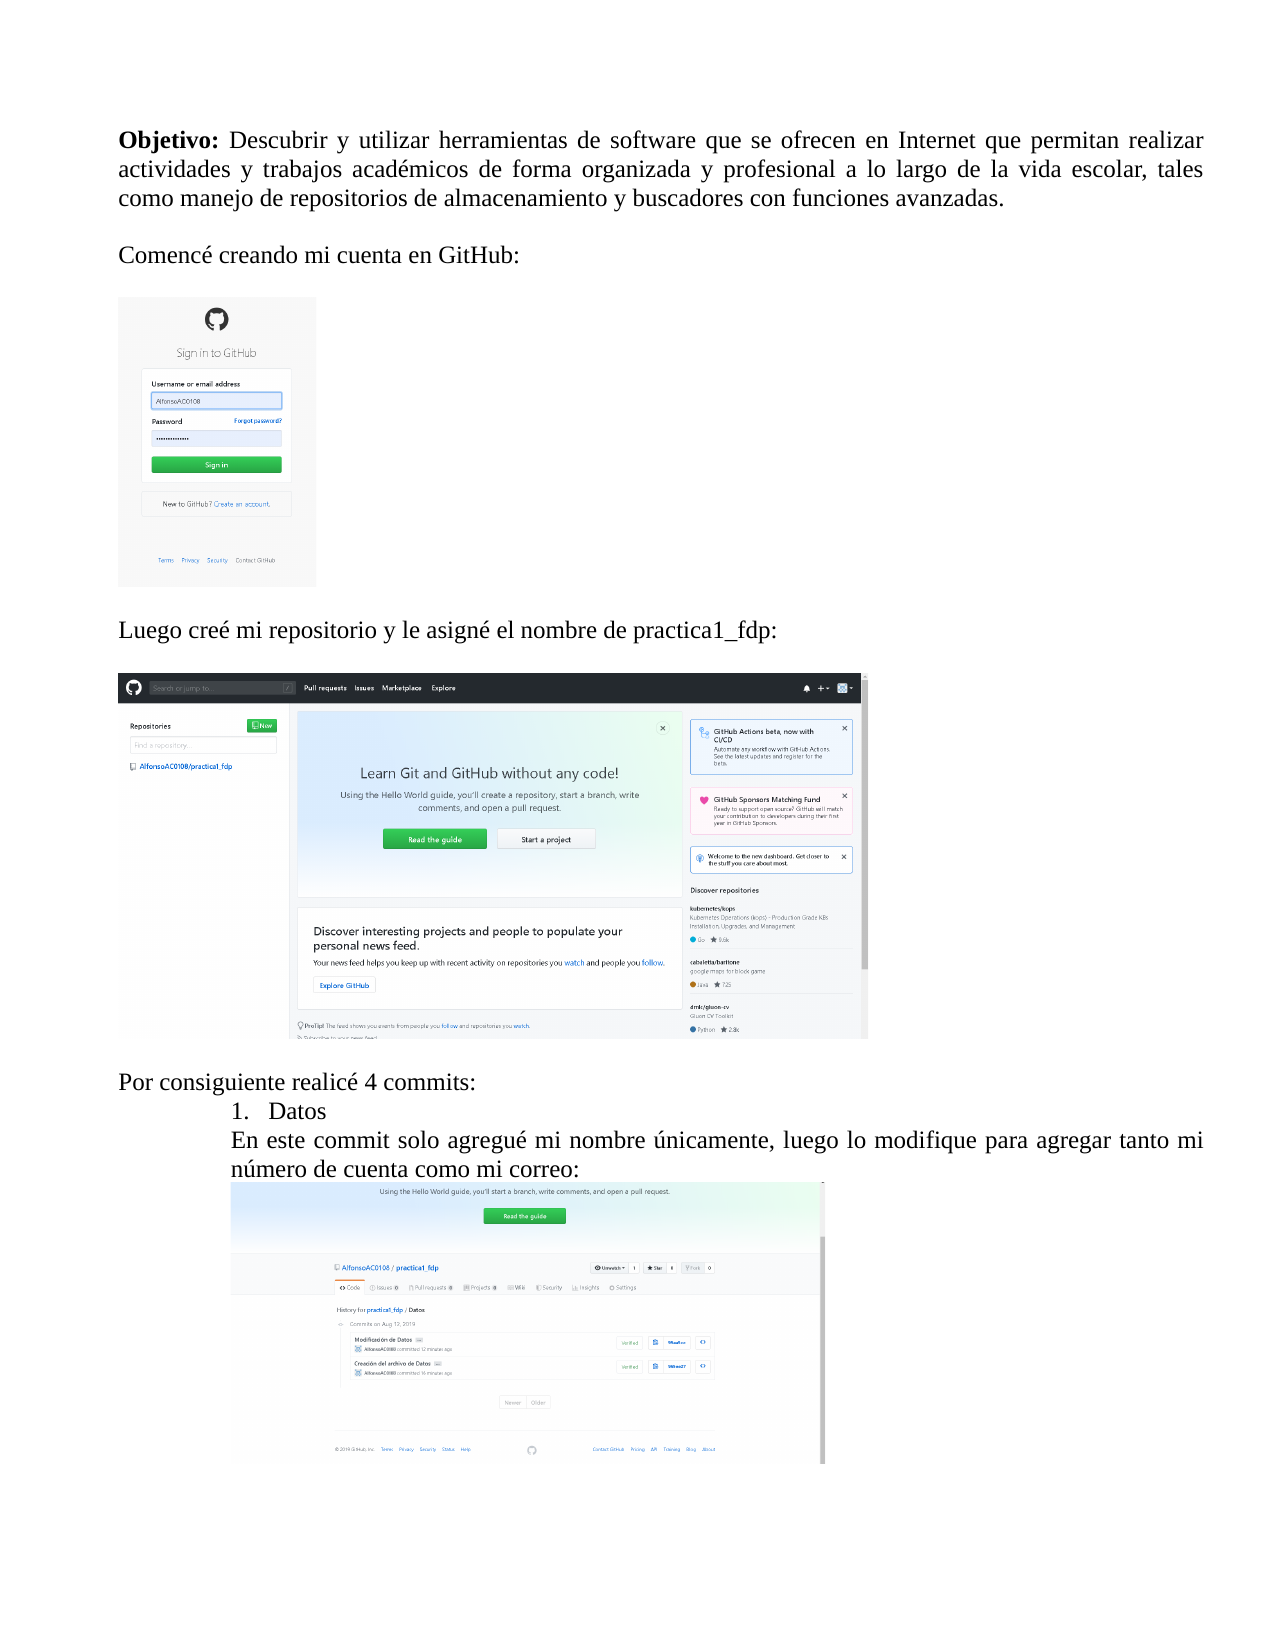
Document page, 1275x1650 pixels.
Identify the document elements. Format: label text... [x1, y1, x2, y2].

text En este commit solo agregué mi nombre únicamente, luego lo modifique para agregar tanto mi número de cuenta como mi correo: [231, 1125, 1205, 1182]
text Luego creé mi repositorio y le asigné el nombre de practica1_fdp: [118, 616, 1205, 644]
list Datos [231, 1096, 1205, 1125]
text Objetivo: Descubrir y utilizar herramientas de software que se ofrecen en Internet que permitan realizar actividades y trabajos académicos de forma organizada y profesional a lo largo de la vida escolar, tales como manejo de repositorios de almacenamiento y buscadores con funciones avanzadas. [118, 125, 1205, 212]
text Por consiguiente realicé 4 commits: [118, 1067, 1205, 1096]
text Comencé creando mi cuenta en GitHub: [118, 240, 1205, 269]
